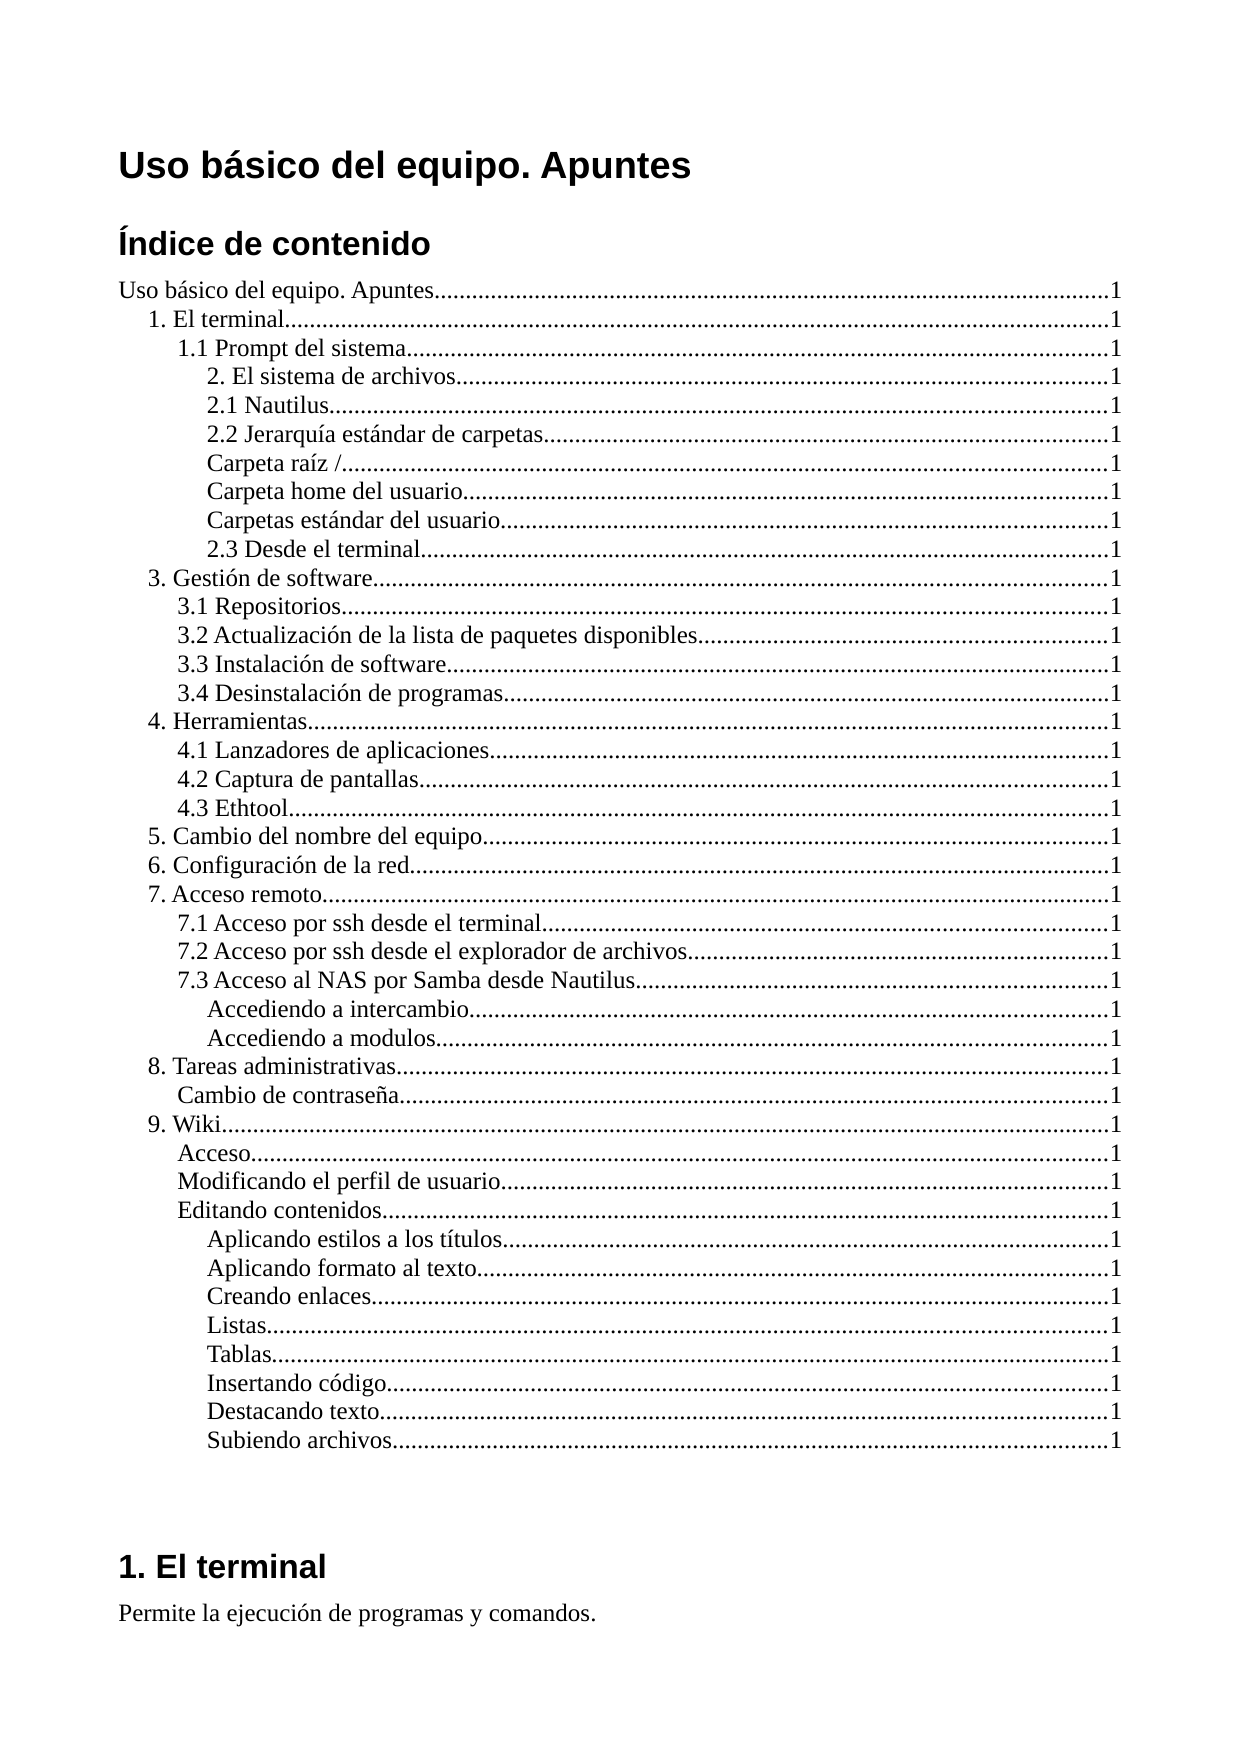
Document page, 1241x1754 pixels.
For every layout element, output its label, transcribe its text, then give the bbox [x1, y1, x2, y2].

subtitle Uso básico del equipo. Apuntes [118, 143, 1122, 187]
text 3. Gestión de software 1 [148, 563, 1122, 591]
text Acceso 1 [177, 1138, 1122, 1166]
subtitle 1. El terminal [118, 1547, 1122, 1585]
text 8. Tareas administrativas 1 [148, 1051, 1122, 1080]
text 1. El terminal 1 [148, 304, 1122, 333]
text Uso básico del equipo. Apuntes 1 [118, 275, 1122, 304]
text Subiendo archivos 1 [207, 1425, 1122, 1454]
text 7.1 Acceso por ssh desde el terminal 1 [177, 908, 1122, 936]
subtitle Índice de contenido [118, 224, 1122, 263]
text Accediendo a intercambio 1 [207, 994, 1122, 1023]
text 4.1 Lanzadores de aplicaciones 1 [177, 735, 1122, 764]
text 3.2 Actualización de la lista de paquetes disponibles 1 [177, 620, 1122, 649]
text Listas 1 [207, 1310, 1122, 1339]
text 9. Wiki 1 [148, 1109, 1122, 1138]
text 3.4 Desinstalación de programas 1 [177, 678, 1122, 706]
text 1.1 Prompt del sistema 1 [177, 333, 1122, 361]
text 3.1 Repositorios 1 [177, 591, 1122, 620]
text 2.1 Nautilus 1 [207, 390, 1122, 419]
text 2. El sistema de archivos 1 [207, 361, 1122, 390]
text Destacando texto 1 [207, 1396, 1122, 1425]
text 5. Cambio del nombre del equipo 1 [148, 821, 1122, 850]
text Editando contenidos 1 [177, 1195, 1122, 1224]
text Permite la ejecución de programas y comandos. [118, 1598, 1122, 1627]
text 4. Herramientas 1 [148, 706, 1122, 735]
text Aplicando estilos a los títulos 1 [207, 1224, 1122, 1253]
text 6. Configuración de la red 1 [148, 850, 1122, 879]
text 3.3 Instalación de software 1 [177, 649, 1122, 678]
text Aplicando formato al texto 1 [207, 1253, 1122, 1281]
text Tablas 1 [207, 1339, 1122, 1368]
text Carpeta home del usuario 1 [207, 476, 1122, 505]
text 7.3 Acceso al NAS por Samba desde Nautilus 1 [177, 965, 1122, 994]
text 2.3 Desde el terminal 1 [207, 534, 1122, 563]
text 7. Acceso remoto 1 [148, 879, 1122, 908]
text Accediendo a modulos 1 [207, 1023, 1122, 1051]
text Cambio de contraseña 1 [177, 1080, 1122, 1109]
text 4.2 Captura de pantallas 1 [177, 764, 1122, 793]
text Carpetas estándar del usuario 1 [207, 505, 1122, 534]
text 7.2 Acceso por ssh desde el explorador de archivos 1 [177, 936, 1122, 965]
text 4.3 Ethtool 1 [177, 793, 1122, 821]
text Insertando código 1 [207, 1368, 1122, 1396]
text Carpeta raíz / 1 [207, 448, 1122, 476]
text 2.2 Jerarquía estándar de carpetas 1 [207, 419, 1122, 448]
text Modificando el perfil de usuario 1 [177, 1166, 1122, 1195]
text Creando enlaces 1 [207, 1281, 1122, 1310]
